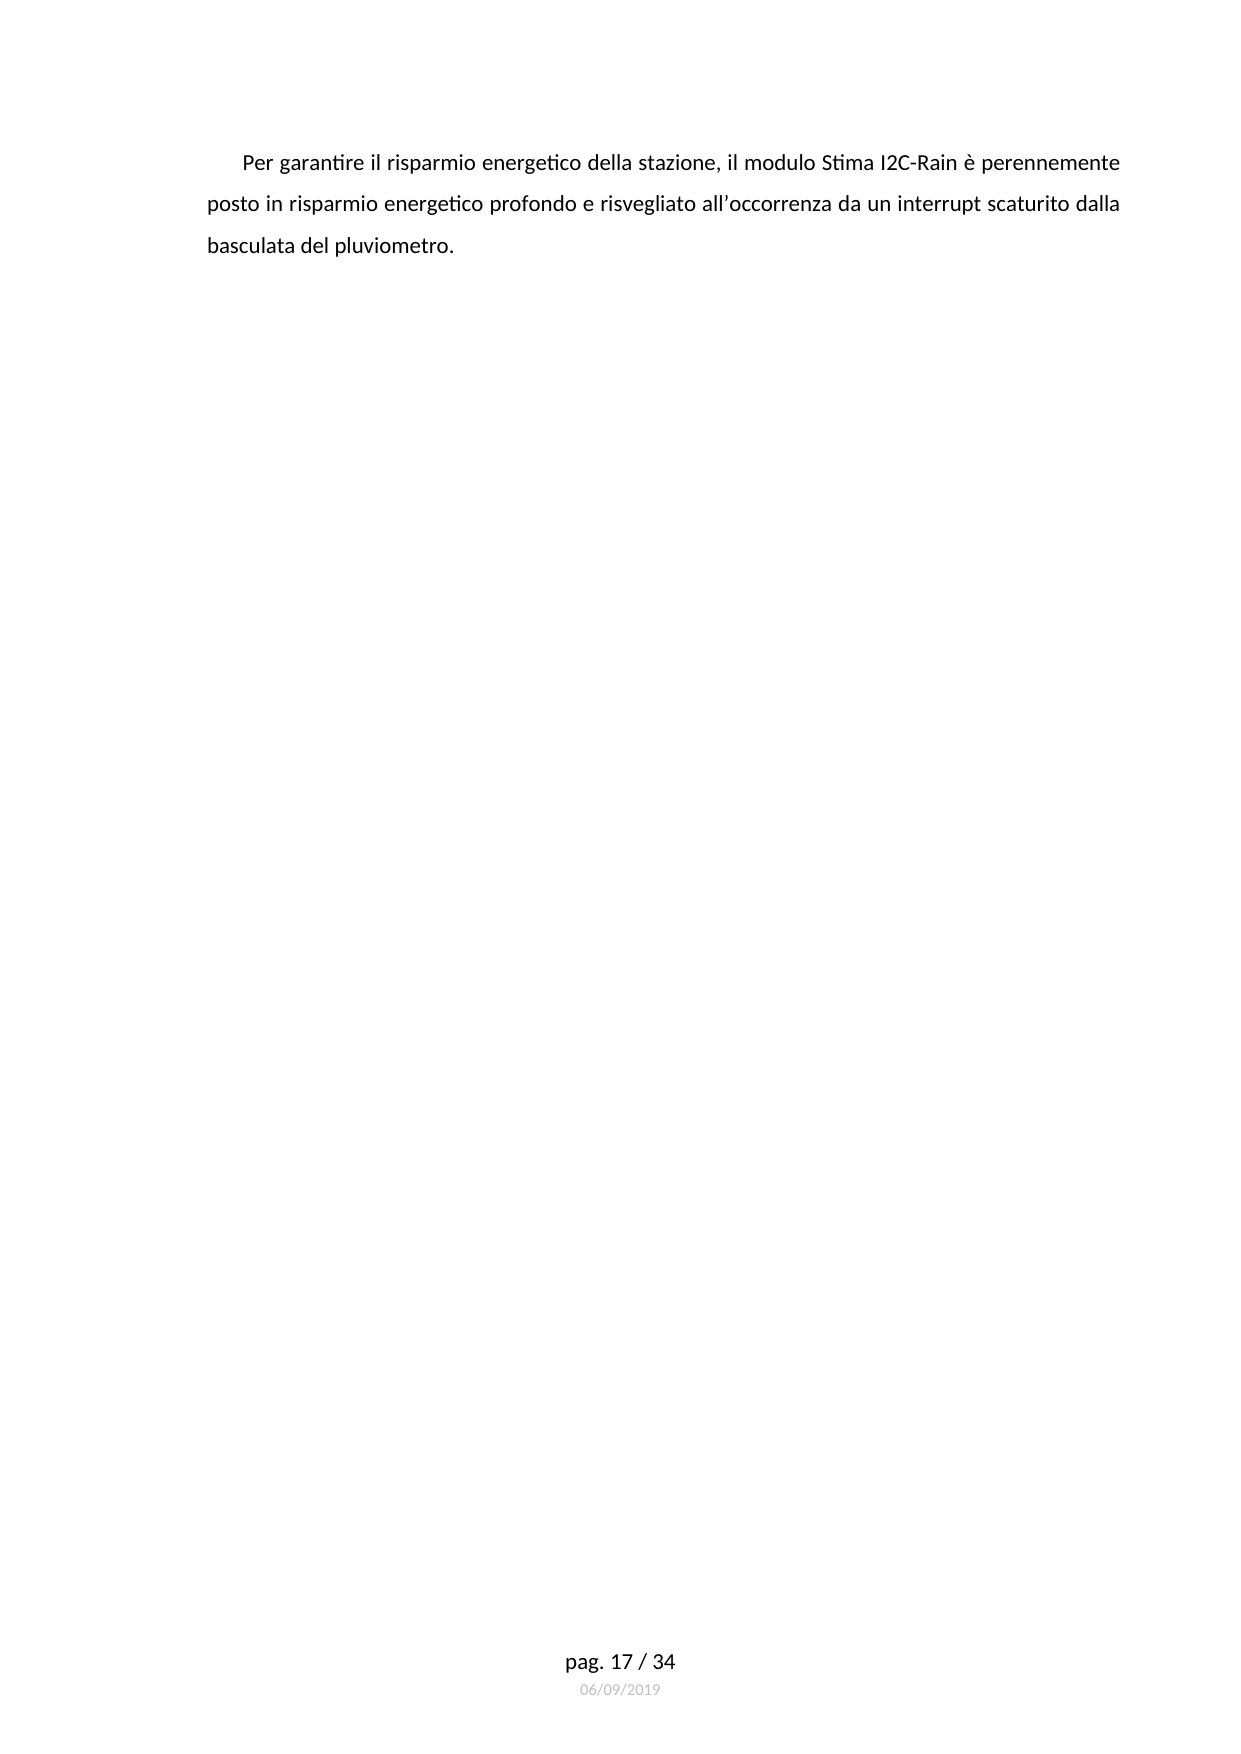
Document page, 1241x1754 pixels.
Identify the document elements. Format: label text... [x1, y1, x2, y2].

text Per garantire il risparmio energetico della stazione, il modulo Stima I2C-Rain è perennemente posto in risparmio energetico profondo e risvegliato all’occorrenza da un interrupt scaturito dalla basculata del pluviometro. [207, 148, 1122, 259]
